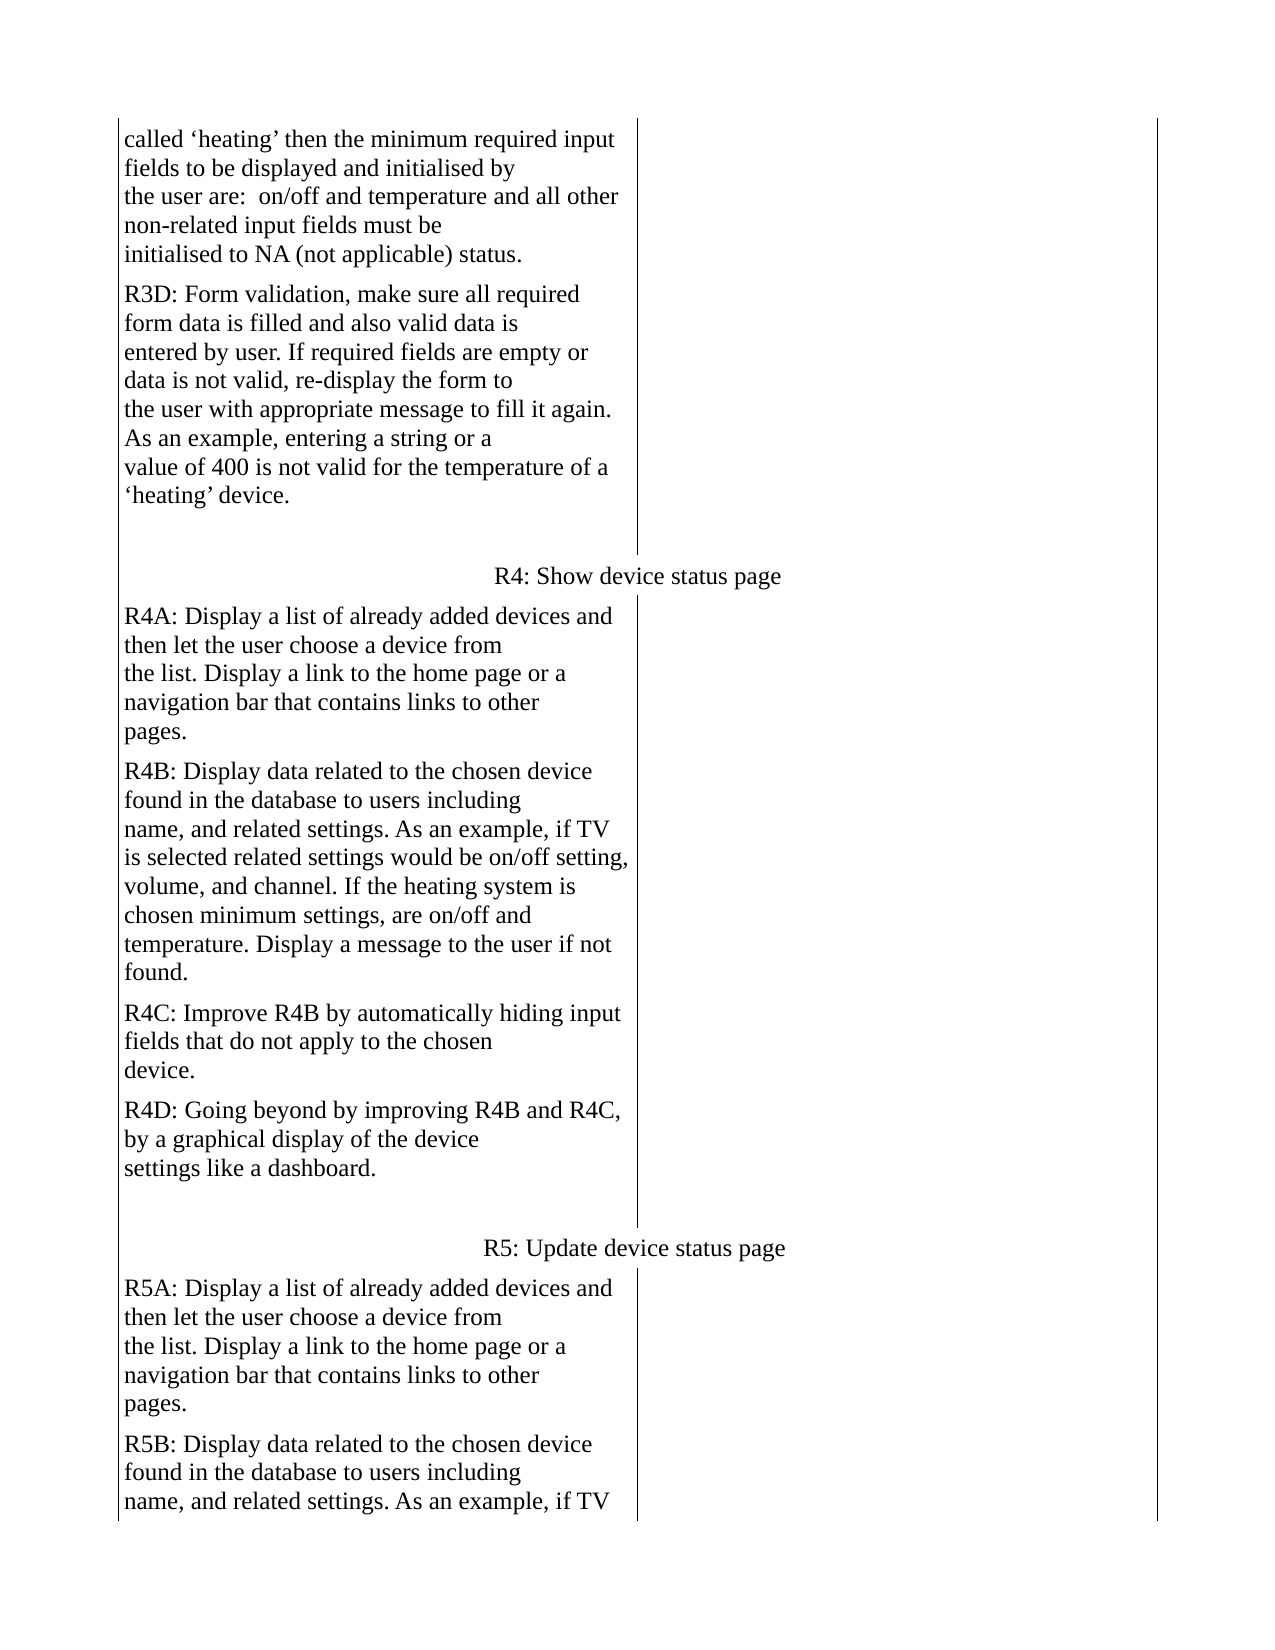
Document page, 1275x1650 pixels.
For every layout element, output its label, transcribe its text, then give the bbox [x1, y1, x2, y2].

table_cell [638, 992, 1157, 1089]
table_cell [638, 273, 1157, 515]
table_cell [638, 595, 1157, 750]
table_cell [638, 118, 1157, 273]
table_cell [638, 515, 1157, 555]
table_cell R4C: Improve R4B by automatically hiding input fields that do not apply to the chosen device. [119, 992, 637, 1089]
table_cell [119, 515, 637, 555]
table_cell R5B: Display data related to the chosen device found in the database to users including name, and related settings. As an example, if TV [119, 1423, 637, 1521]
table_cell R4: Show device status page [119, 555, 1157, 595]
table_cell R5: Update device status page [119, 1228, 1157, 1268]
table_cell [119, 1187, 637, 1227]
table_cell R5A: Display a list of already added devices and then let the user choose a device from the list. Display a link to the home page or a navigation bar that contains links to other pages. [119, 1268, 637, 1423]
table_cell [638, 1268, 1157, 1423]
table_cell R3D: Form validation, make sure all required form data is filled and also valid data is entered by user. If required fields are empty or data is not valid, re-display the form to the user with appropriate message to fill it again. As an example, entering a string or a value of 400 is not valid for the temperature of a ‘heating’ device. [119, 273, 637, 515]
table_cell called ‘heating’ then the minimum required input fields to be displayed and initialised by the user are: on/off and temperature and all other non-related input fields must be initialised to NA (not applicable) status. [119, 118, 637, 273]
table_cell R4B: Display data related to the chosen device found in the database to users including name, and related settings. As an example, if TV is selected related settings would be on/off setting, volume, and channel. If the heating system is chosen minimum settings, are on/off and temperature. Display a message to the user if not found. [119, 750, 637, 992]
table_cell R4A: Display a list of already added devices and then let the user choose a device from the list. Display a link to the home page or a navigation bar that contains links to other pages. [119, 595, 637, 750]
table_cell [638, 1423, 1157, 1521]
table_cell [638, 1187, 1157, 1227]
table_cell R4D: Going beyond by improving R4B and R4C, by a graphical display of the device settings like a dashboard. [119, 1090, 637, 1187]
table_cell [638, 1090, 1157, 1187]
table_cell [638, 750, 1157, 992]
